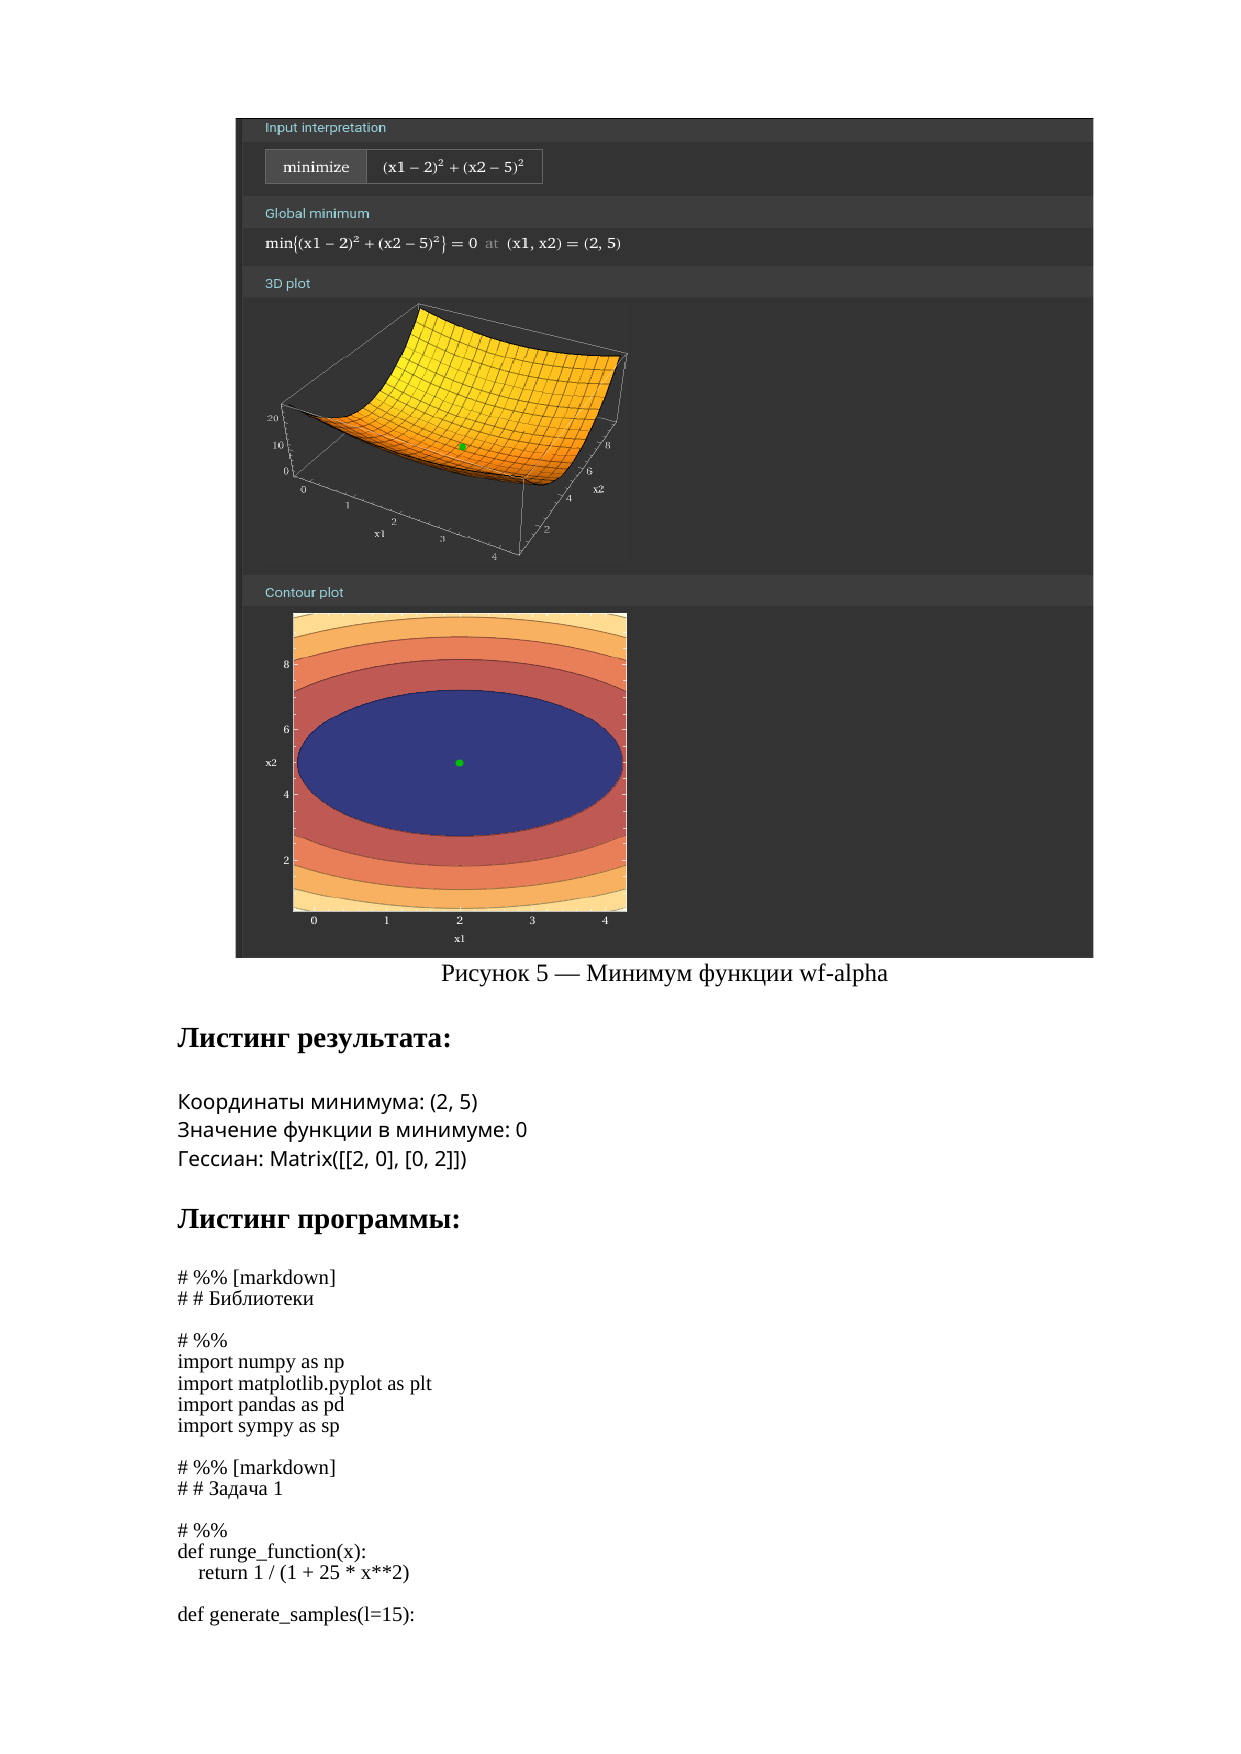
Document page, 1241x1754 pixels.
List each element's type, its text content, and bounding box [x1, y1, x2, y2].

text import sympy as sp [177, 1415, 1152, 1436]
text Значение функции в минимуме: 0 [177, 1116, 1152, 1144]
text return 1 / (1 + 25 * x**2) [177, 1563, 1152, 1584]
text import matplotlib.pyplot as plt [177, 1373, 1152, 1394]
text # %% [markdown] [177, 1457, 1152, 1478]
text Координаты минимума: (2, 5) [177, 1087, 1152, 1116]
text # %% [markdown] [177, 1268, 1152, 1289]
picture [235, 118, 1094, 958]
text Гессиан: Matrix([[2, 0], [0, 2]]) [177, 1144, 1152, 1172]
text import pandas as pd [177, 1394, 1152, 1415]
text # # Задача 1 [177, 1478, 1152, 1499]
text # %% [177, 1331, 1152, 1352]
text def runge_function(x): [177, 1542, 1152, 1563]
text # # Библиотеки [177, 1289, 1152, 1310]
text # %% [177, 1521, 1152, 1542]
text Листинг программы: [177, 1201, 1152, 1234]
text Рисунок 5 — Минимум функции wf-alpha [177, 650, 1152, 987]
text import numpy as np [177, 1352, 1152, 1373]
text Листинг результата: [177, 1020, 1152, 1054]
text def generate_samples(l=15): [177, 1605, 1152, 1626]
